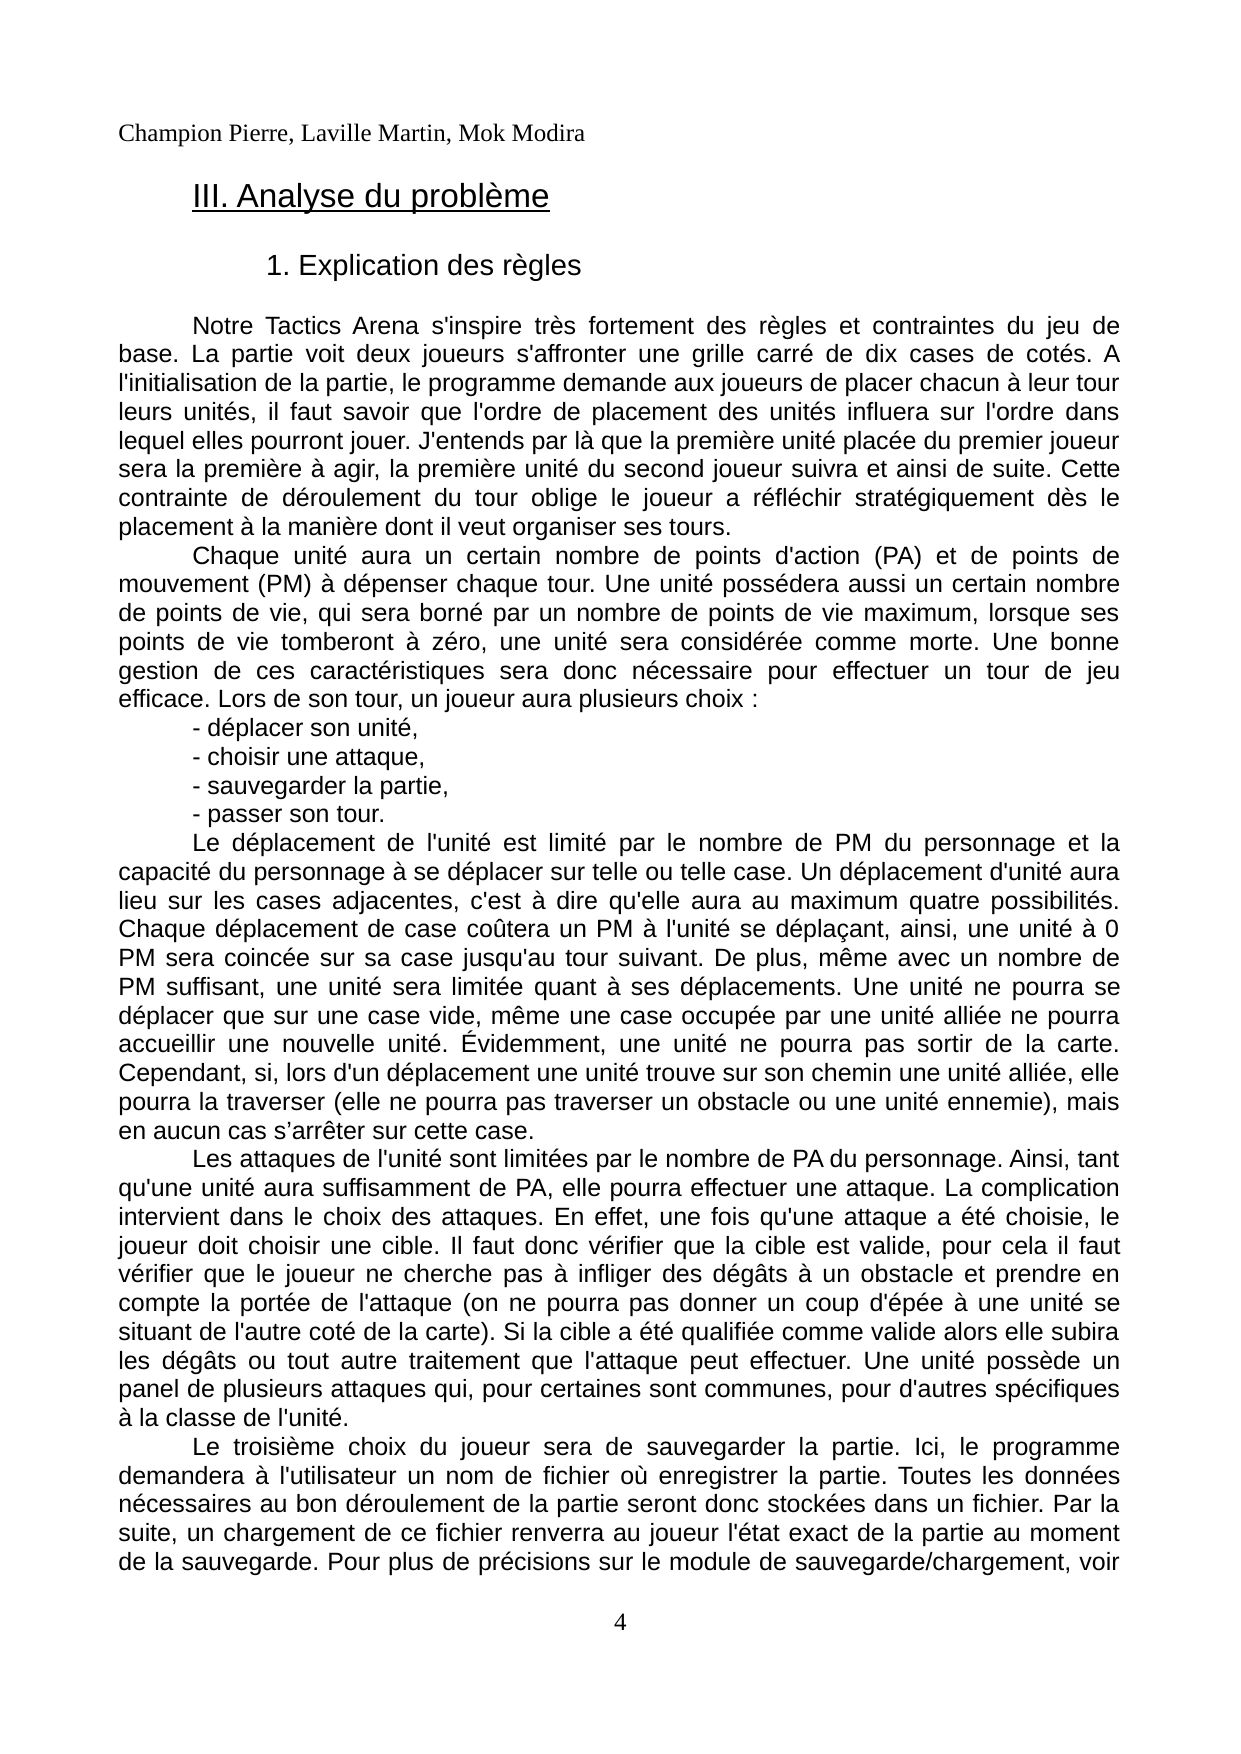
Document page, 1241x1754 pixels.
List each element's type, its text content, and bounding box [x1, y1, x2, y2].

text Le déplacement de l'unité est limité par le nombre de PM du personnage et la capacité du personnage à se déplacer sur telle ou telle case. Un déplacement d'unité aura lieu sur les cases adjacentes, c'est à dire qu'elle aura au maximum quatre possibilités. Chaque déplacement de case coûtera un PM à l'unité se déplaçant, ainsi, une unité à 0 PM sera coincée sur sa case jusqu'au tour suivant. De plus, même avec un nombre de PM suffisant, une unité sera limitée quant à ses déplacements. Une unité ne pourra se déplacer que sur une case vide, même une case occupée par une unité alliée ne pourra accueillir une nouvelle unité. Évidemment, une unité ne pourra pas sortir de la carte. Cependant, si, lors d'un déplacement une unité trouve sur son chemin une unité alliée, elle pourra la traverser (elle ne pourra pas traverser un obstacle ou une unité ennemie), mais en aucun cas s’arrêter sur cette case. [118, 828, 1122, 1144]
text - choisir une attaque, [118, 742, 1122, 771]
text - passer son tour. [118, 799, 1122, 828]
text Les attaques de l'unité sont limitées par le nombre de PA du personnage. Ainsi, tant qu'une unité aura suffisamment de PA, elle pourra effectuer une attaque. La complication intervient dans le choix des attaques. En effet, une fois qu'une attaque a été choisie, le joueur doit choisir une cible. Il faut donc vérifier que la cible est valide, pour cela il faut vérifier que le joueur ne cherche pas à infliger des dégâts à un obstacle et prendre en compte la portée de l'attaque (on ne pourra pas donner un coup d'épée à une unité se situant de l'autre coté de la carte). Si la cible a été qualifiée comme valide alors elle subira les dégâts ou tout autre traitement que l'attaque peut effectuer. Une unité possède un panel de plusieurs attaques qui, pour certaines sont communes, pour d'autres spécifiques à la classe de l'unité. [118, 1144, 1122, 1432]
text Chaque unité aura un certain nombre de points d'action (PA) et de points de mouvement (PM) à dépenser chaque tour. Une unité possédera aussi un certain nombre de points de vie, qui sera borné par un nombre de points de vie maximum, lorsque ses points de vie tomberont à zéro, une unité sera considérée comme morte. Une bonne gestion de ces caractéristiques sera donc nécessaire pour effectuer un tour de jeu efficace. Lors de son tour, un joueur aura plusieurs choix : [118, 541, 1122, 713]
text Notre Tactics Arena s'inspire très fortement des règles et contraintes du jeu de base. La partie voit deux joueurs s'affronter une grille carré de dix cases de cotés. A l'initialisation de la partie, le programme demande aux joueurs de placer chacun à leur tour leurs unités, il faut savoir que l'ordre de placement des unités influera sur l'ordre dans lequel elles pourront jouer. J'entends par là que la première unité placée du premier joueur sera la première à agir, la première unité du second joueur suivra et ainsi de suite. Cette contrainte de déroulement du tour oblige le joueur a réfléchir stratégiquement dès le placement à la manière dont il veut organiser ses tours. [118, 311, 1122, 541]
text III. Analyse du problème [118, 176, 1122, 215]
text - déplacer son unité, [118, 713, 1122, 742]
text 1. Explication des règles [118, 243, 1122, 282]
text - sauvegarder la partie, [118, 771, 1122, 799]
text Le troisième choix du joueur sera de sauvegarder la partie. Ici, le programme demandera à l'utilisateur un nom de fichier où enregistrer la partie. Toutes les données nécessaires au bon déroulement de la partie seront donc stockées dans un fichier. Par la suite, un chargement de ce fichier renverra au joueur l'état exact de la partie au moment de la sauvegarde. Pour plus de précisions sur le module de sauvegarde/chargement, voir [118, 1432, 1122, 1576]
